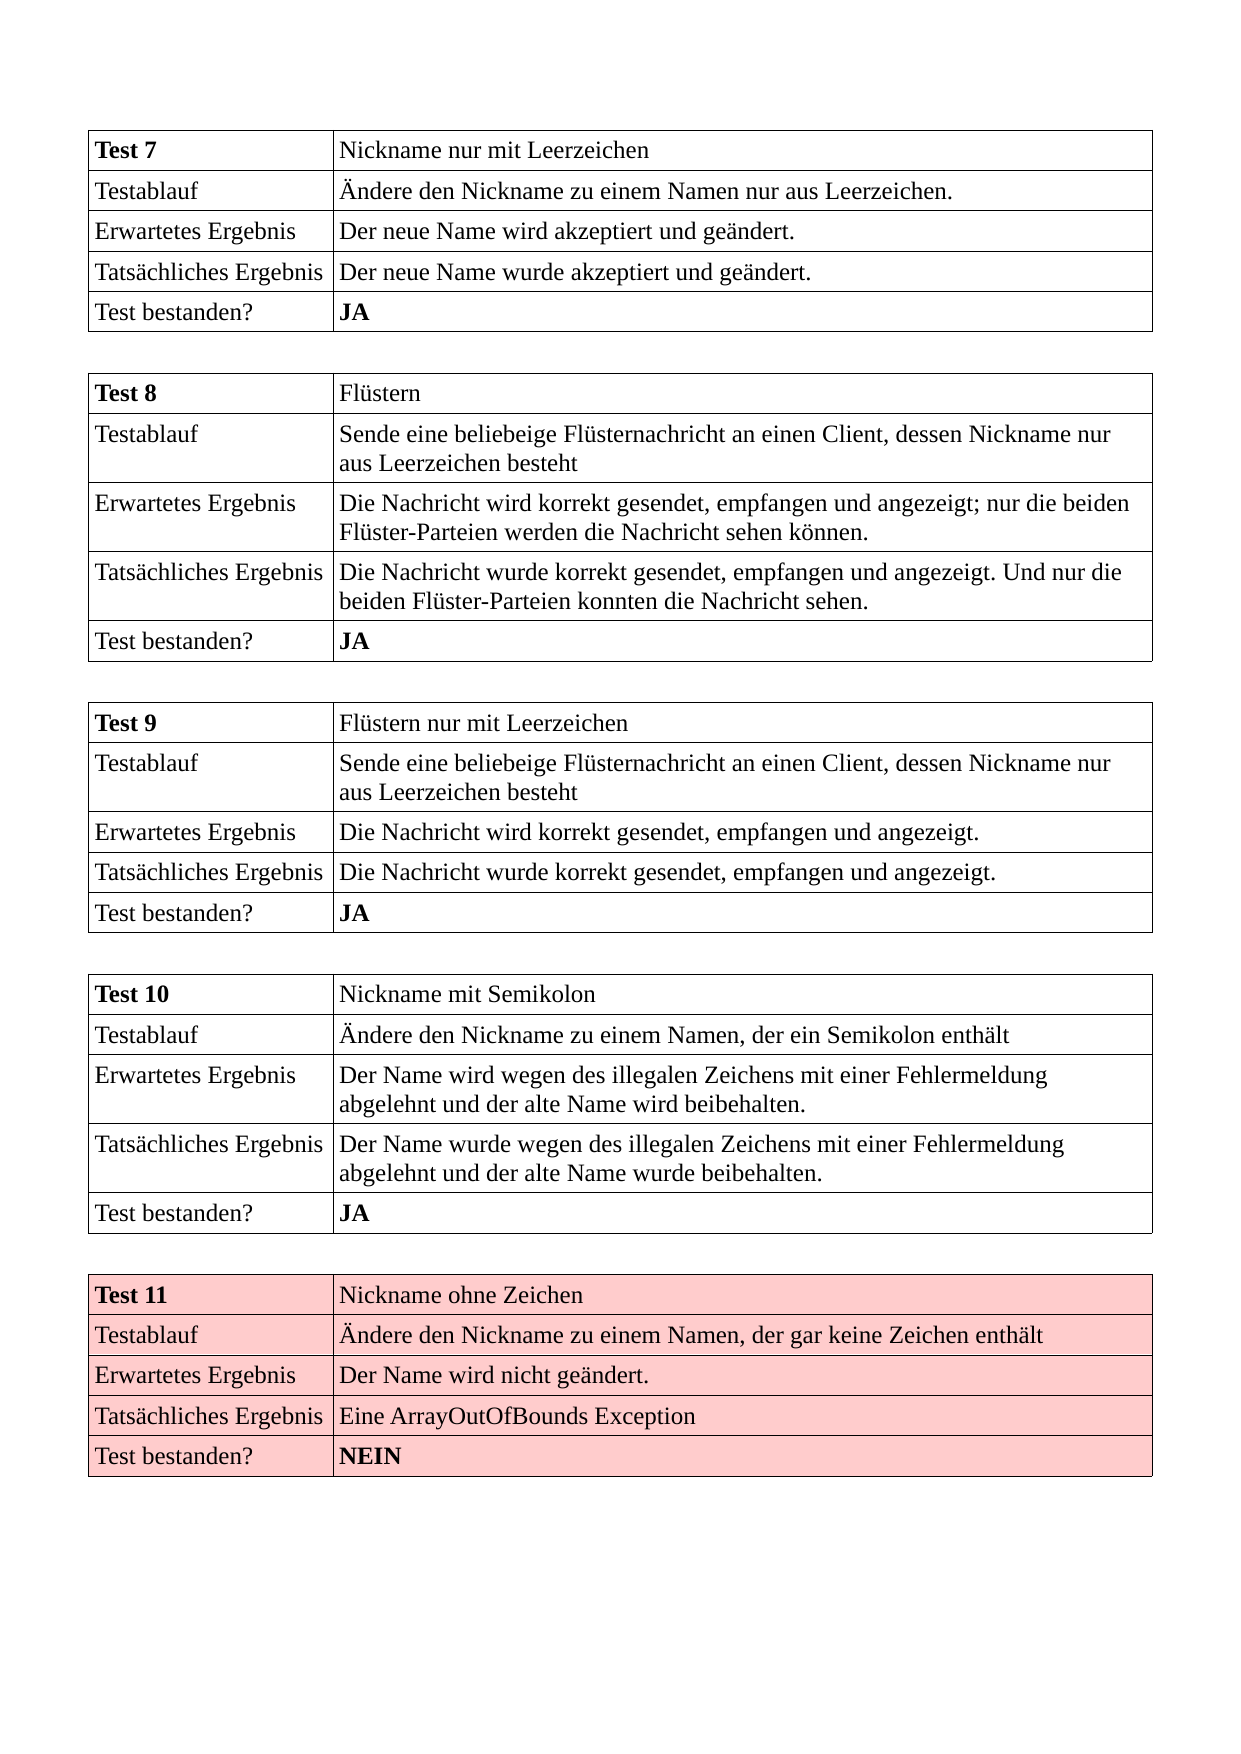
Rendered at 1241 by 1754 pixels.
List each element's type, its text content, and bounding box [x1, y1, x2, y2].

table_cell NEIN [334, 1436, 1152, 1476]
table_cell Eine ArrayOutOfBounds Exception [334, 1396, 1152, 1435]
table_cell Testablauf [89, 1315, 333, 1354]
table_cell Die Nachricht wurde korrekt gesendet, empfangen und angezeigt. [334, 853, 1152, 892]
table_cell Die Nachricht wird korrekt gesendet, empfangen und angezeigt. [334, 812, 1152, 852]
table_cell Der Name wurde wegen des illegalen Zeichens mit einer Fehlermeldung abgelehnt und der alte Name wurde beibehalten. [334, 1124, 1152, 1192]
table_cell Test bestanden? [89, 292, 333, 331]
table_cell JA [334, 292, 1152, 331]
table_cell Test bestanden? [89, 1193, 333, 1233]
table_cell Tatsächliches Ergebnis [89, 853, 333, 892]
table_header Nickname nur mit Leerzeichen [334, 131, 1152, 170]
table_cell Tatsächliches Ergebnis [89, 1396, 333, 1435]
table_header Test 7 [89, 131, 333, 170]
table_cell Die Nachricht wird korrekt gesendet, empfangen und angezeigt; nur die beiden Flüster-Parteien werden die Nachricht sehen können. [334, 483, 1152, 551]
table_cell Der Name wird nicht geändert. [334, 1356, 1152, 1395]
table_cell Testablauf [89, 414, 333, 482]
table_cell JA [334, 893, 1152, 932]
table_header Test 9 [89, 703, 333, 742]
table_header Nickname mit Semikolon [334, 975, 1152, 1014]
table_cell Die Nachricht wurde korrekt gesendet, empfangen und angezeigt. Und nur die beiden Flüster-Parteien konnten die Nachricht sehen. [334, 552, 1152, 620]
table_header Nickname ohne Zeichen [334, 1275, 1152, 1314]
table_cell Test bestanden? [89, 621, 333, 661]
table_cell Erwartetes Ergebnis [89, 1356, 333, 1395]
table_cell Der Name wird wegen des illegalen Zeichens mit einer Fehlermeldung abgelehnt und der alte Name wird beibehalten. [334, 1055, 1152, 1123]
table_cell Testablauf [89, 171, 333, 210]
table_header Test 11 [89, 1275, 333, 1314]
table_cell JA [334, 1193, 1152, 1233]
table_cell Ändere den Nickname zu einem Namen, der ein Semikolon enthält [334, 1015, 1152, 1054]
table_cell JA [334, 621, 1152, 661]
table_cell Der neue Name wird akzeptiert und geändert. [334, 211, 1152, 251]
table_cell Tatsächliches Ergebnis [89, 552, 333, 620]
table_cell Ändere den Nickname zu einem Namen nur aus Leerzeichen. [334, 171, 1152, 210]
table_cell Tatsächliches Ergebnis [89, 1124, 333, 1192]
table_cell Testablauf [89, 1015, 333, 1054]
table_cell Erwartetes Ergebnis [89, 211, 333, 251]
table_cell Erwartetes Ergebnis [89, 812, 333, 852]
table_cell Ändere den Nickname zu einem Namen, der gar keine Zeichen enthält [334, 1315, 1152, 1354]
table_header Flüstern [334, 374, 1152, 413]
table_cell Tatsächliches Ergebnis [89, 252, 333, 291]
table_cell Sende eine beliebeige Flüsternachricht an einen Client, dessen Nickname nur aus Leerzeichen besteht [334, 414, 1152, 482]
table_cell Erwartetes Ergebnis [89, 483, 333, 551]
table_cell Erwartetes Ergebnis [89, 1055, 333, 1123]
table_cell Test bestanden? [89, 893, 333, 932]
table_header Flüstern nur mit Leerzeichen [334, 703, 1152, 742]
table_cell Test bestanden? [89, 1436, 333, 1476]
table_header Test 8 [89, 374, 333, 413]
table_cell Der neue Name wurde akzeptiert und geändert. [334, 252, 1152, 291]
table_header Test 10 [89, 975, 333, 1014]
table_cell Testablauf [89, 743, 333, 811]
table_cell Sende eine beliebeige Flüsternachricht an einen Client, dessen Nickname nur aus Leerzeichen besteht [334, 743, 1152, 811]
